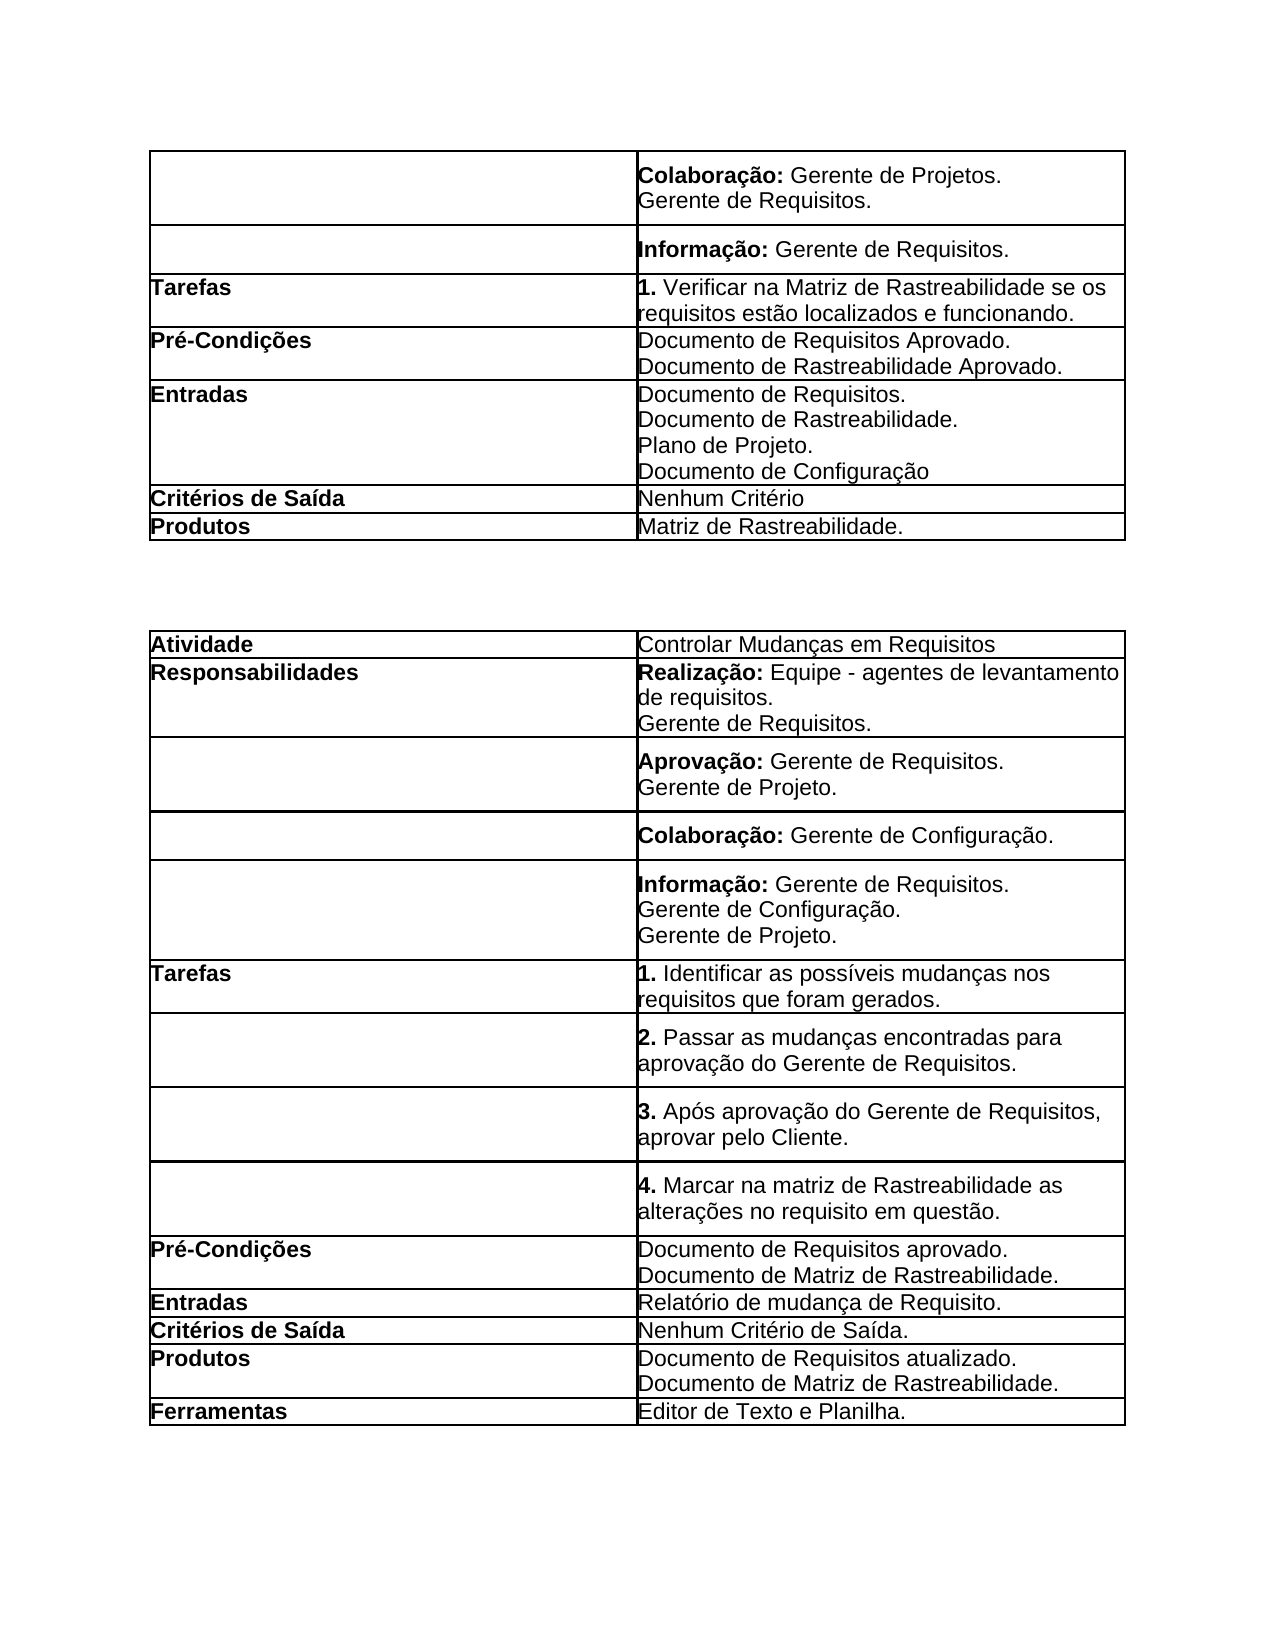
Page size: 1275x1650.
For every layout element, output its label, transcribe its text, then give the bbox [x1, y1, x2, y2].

table_cell Colaboração: Gerente de Projetos. Gerente de Requisitos. [639, 152, 1124, 224]
table_cell 4. Marcar na matriz de Rastreabilidade as alterações no requisito em questão. [639, 1163, 1124, 1234]
table_cell Tarefas [151, 961, 636, 1012]
table_cell Critérios de Saída [151, 486, 636, 512]
table_cell Nenhum Critério [639, 486, 1124, 512]
table_cell Critérios de Saída [151, 1318, 636, 1343]
table_cell Aprovação: Gerente de Requisitos. Gerente de Projeto. [639, 738, 1124, 810]
table_cell [151, 226, 636, 273]
table_cell Ferramentas [151, 1399, 636, 1424]
table_cell [151, 738, 636, 810]
table_cell 3. Após aprovação do Gerente de Requisitos, aprovar pelo Cliente. [639, 1088, 1124, 1160]
table_cell Documento de Requisitos Aprovado. Documento de Rastreabilidade Aprovado. [639, 328, 1124, 379]
table_cell Nenhum Critério de Saída. [639, 1318, 1124, 1343]
table_cell Entradas [151, 381, 636, 484]
table_cell [151, 1088, 636, 1160]
table_cell [151, 1014, 636, 1086]
table_cell Produtos [151, 1345, 636, 1397]
table_cell Editor de Texto e Planilha. [639, 1399, 1124, 1424]
table_cell Tarefas [151, 275, 636, 326]
table_cell Pré-Condições [151, 328, 636, 379]
table_cell Entradas [151, 1290, 636, 1316]
table_cell [151, 1163, 636, 1234]
table_cell 1. Identificar as possíveis mudanças nos requisitos que foram gerados. [639, 961, 1124, 1012]
table_cell Pré-Condições [151, 1237, 636, 1288]
table_cell Documento de Requisitos. Documento de Rastreabilidade. Plano de Projeto. Documento de Configuração [639, 381, 1124, 484]
table_cell Informação: Gerente de Requisitos. Gerente de Configuração. Gerente de Projeto. [639, 861, 1124, 959]
table_cell Documento de Requisitos atualizado. Documento de Matriz de Rastreabilidade. [639, 1345, 1124, 1397]
table_cell [151, 813, 636, 859]
table_cell Relatório de mudança de Requisito. [639, 1290, 1124, 1316]
table_cell [151, 861, 636, 959]
table_cell 2. Passar as mudanças encontradas para aprovação do Gerente de Requisitos. [639, 1014, 1124, 1086]
table_header Controlar Mudanças em Requisitos [639, 632, 1124, 657]
table_cell Matriz de Rastreabilidade. [639, 514, 1124, 539]
table_header Atividade [151, 632, 636, 657]
table_cell Realização: Equipe - agentes de levantamento de requisitos. Gerente de Requisitos. [639, 659, 1124, 736]
table_cell 1. Verificar na Matriz de Rastreabilidade se os requisitos estão localizados e funcionando. [639, 275, 1124, 326]
table_cell [151, 152, 636, 224]
table_cell Produtos [151, 514, 636, 539]
table_cell Responsabilidades [151, 659, 636, 736]
table_cell Colaboração: Gerente de Configuração. [639, 813, 1124, 859]
table_cell Documento de Requisitos aprovado. Documento de Matriz de Rastreabilidade. [639, 1237, 1124, 1288]
table_cell Informação: Gerente de Requisitos. [639, 226, 1124, 273]
